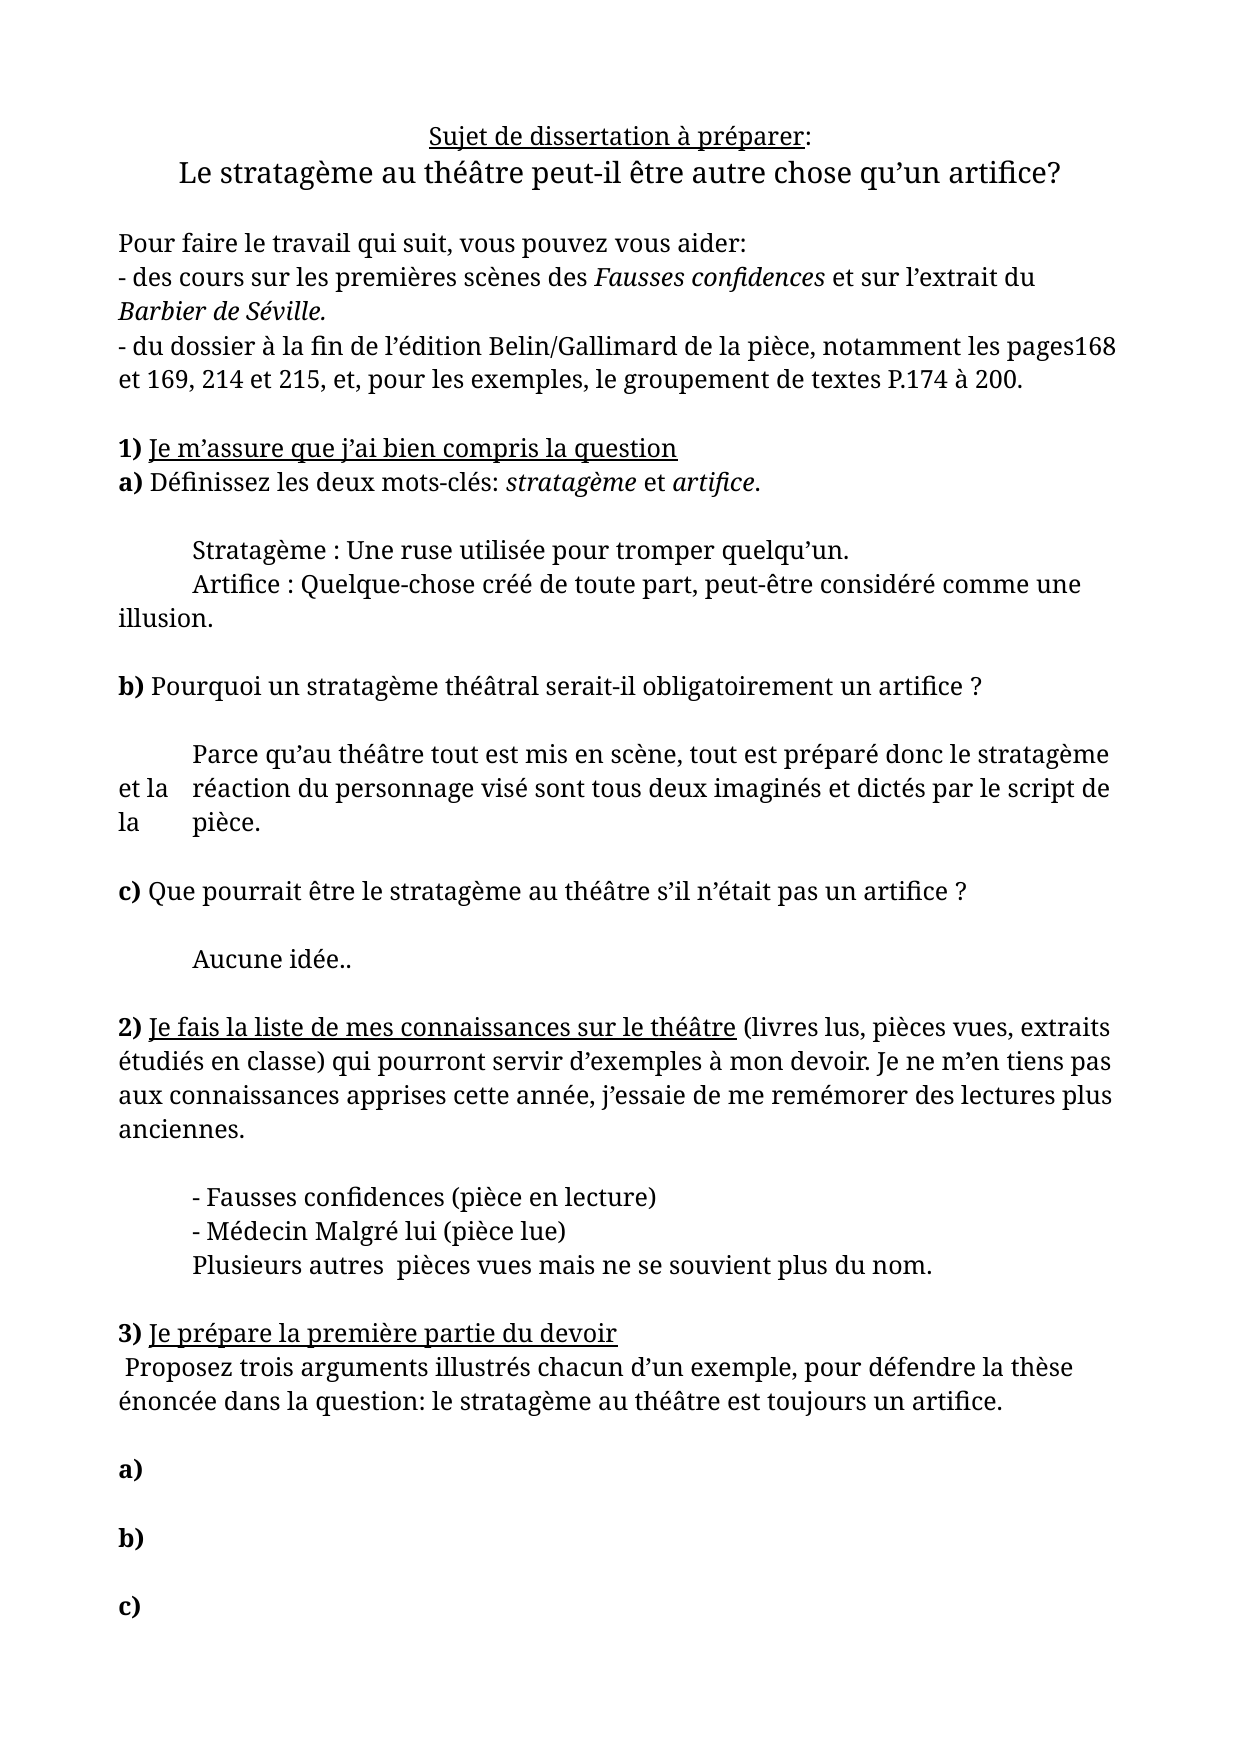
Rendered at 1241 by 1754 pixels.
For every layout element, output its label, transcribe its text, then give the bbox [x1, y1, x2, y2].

text Aucune idée.. [118, 941, 1122, 975]
text Artifice : Quelque-chose créé de toute part, peut-être considéré comme une illusion. [118, 567, 1122, 635]
text a) [118, 1452, 1122, 1486]
text c) Que pourrait être le stratagème au théâtre s’il n’était pas un artifice ? [118, 873, 1122, 907]
text Stratagème : Une ruse utilisée pour tromper quelqu’un. [118, 532, 1122, 567]
text Plusieurs autres pièces vues mais ne se souvient plus du nom. [118, 1248, 1122, 1282]
text 3) Je prépare la première partie du devoir [118, 1316, 1122, 1350]
text b) [118, 1520, 1122, 1554]
text - Médecin Malgré lui (pièce lue) [118, 1214, 1122, 1248]
text Parce qu’au théâtre tout est mis en scène, tout est préparé donc le stratagème et la réaction du personnage visé sont tous deux imaginés et dictés par le script de la pièce. [118, 737, 1122, 839]
text - des cours sur les premières scènes des Fausses confidences et sur l’extrait du Barbier de Séville. [118, 260, 1122, 328]
text - du dossier à la fin de l’édition Belin/Gallimard de la pièce, notamment les pages168 et 169, 214 et 215, et, pour les exemples, le groupement de textes P.174 à 200. [118, 328, 1122, 396]
text a) Définissez les deux mots-clés: stratagème et artifice. [118, 464, 1122, 498]
text Le stratagème au théâtre peut-il être autre chose qu’un artifice? [118, 152, 1122, 192]
text c) [118, 1588, 1122, 1622]
text - Fausses confidences (pièce en lecture) [118, 1180, 1122, 1214]
text 2) Je fais la liste de mes connaissances sur le théâtre (livres lus, pièces vues, extraits étudiés en classe) qui pourront servir d’exemples à mon devoir. Je ne m’en tiens pas aux connaissances apprises cette année, j’essaie de me remémorer des lectures plus anciennes. [118, 1009, 1122, 1146]
text Proposez trois arguments illustrés chacun d’un exemple, pour défendre la thèse énoncée dans la question: le stratagème au théâtre est toujours un artifice. [118, 1350, 1122, 1418]
text Pour faire le travail qui suit, vous pouvez vous aider: [118, 226, 1122, 260]
text 1) Je m’assure que j’ai bien compris la question [118, 430, 1122, 464]
text b) Pourquoi un stratagème théâtral serait-il obligatoirement un artifice ? [118, 669, 1122, 703]
text Sujet de dissertation à préparer: [118, 118, 1122, 152]
